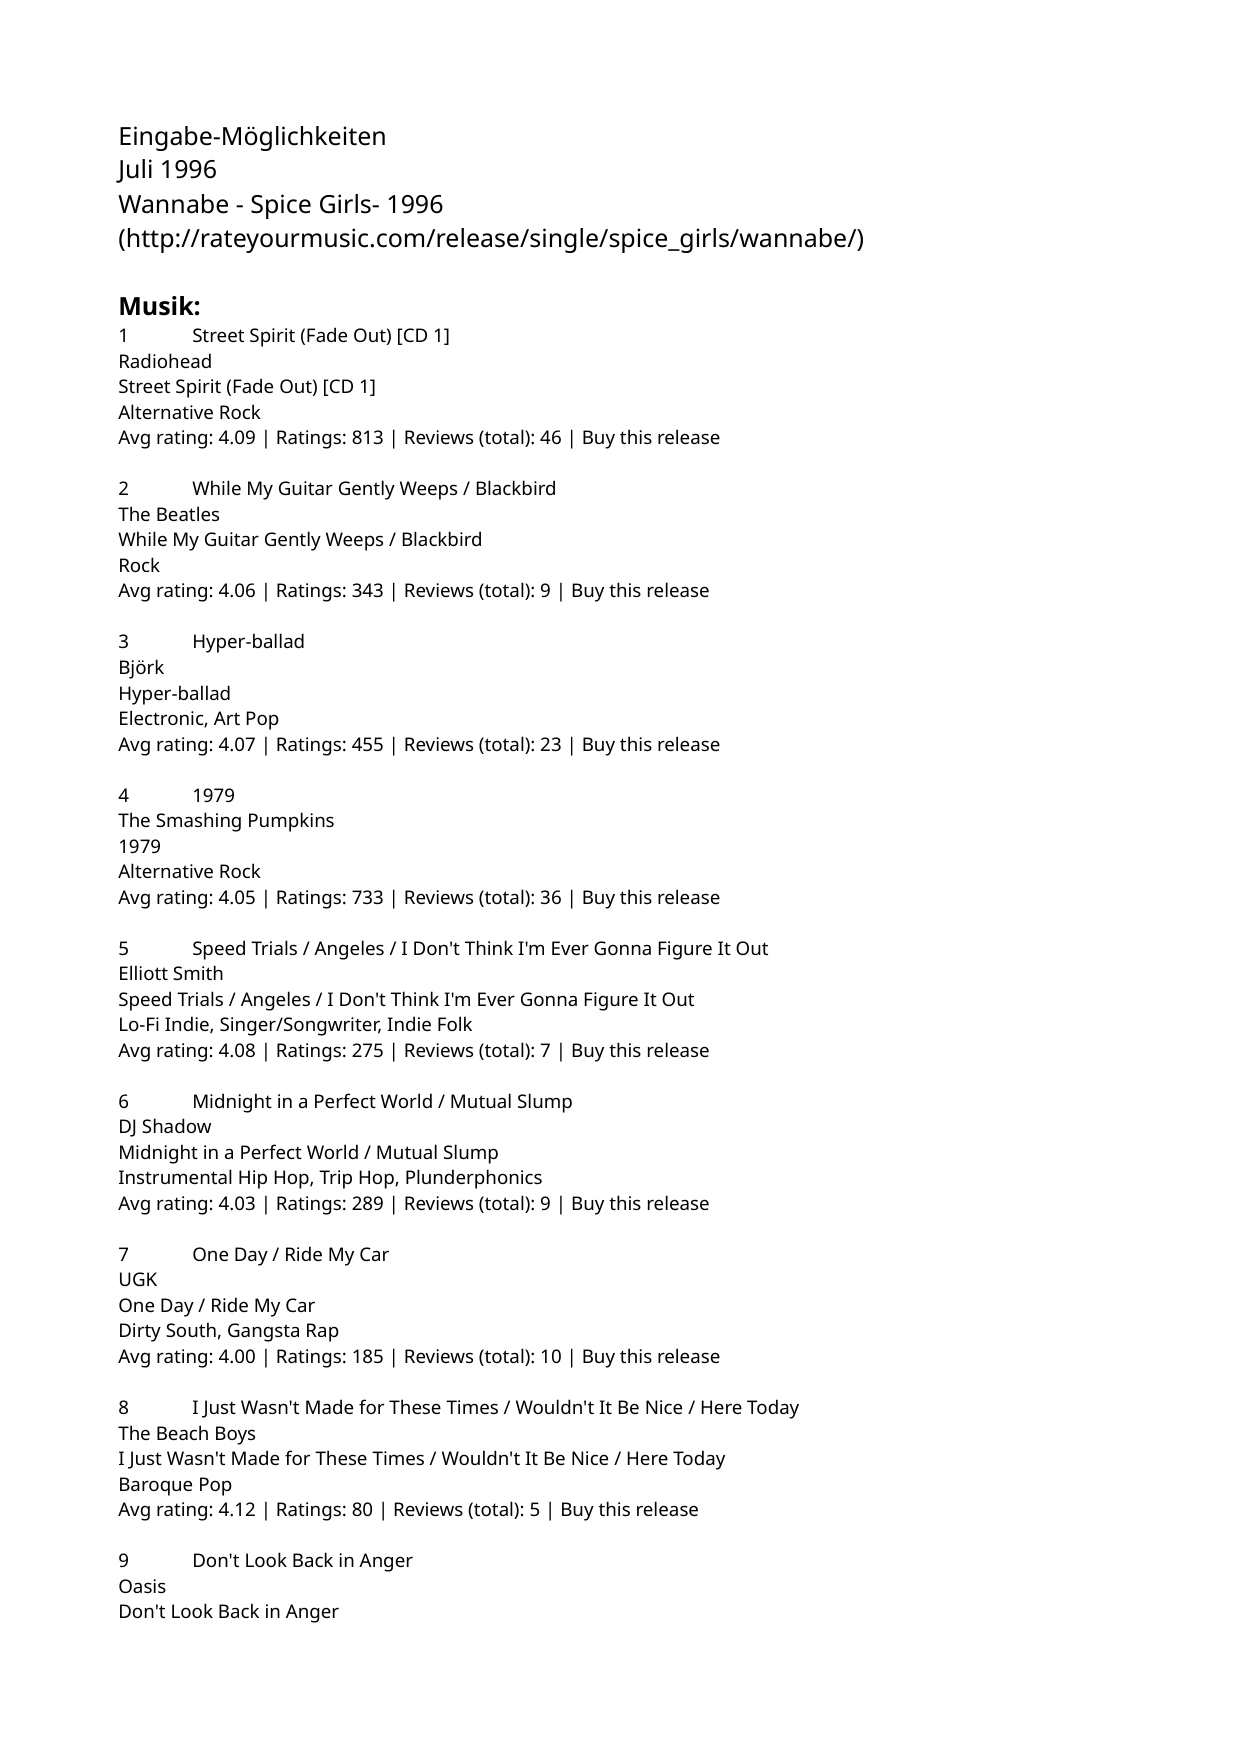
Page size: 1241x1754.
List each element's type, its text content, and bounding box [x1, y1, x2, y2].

text UGK [118, 1267, 1122, 1292]
text 6 Midnight in a Perfect World / Mutual Slump [118, 1088, 1122, 1114]
text Eingabe-Möglichkeiten [118, 118, 1122, 152]
text While My Guitar Gently Weeps / Blackbird [118, 527, 1122, 552]
text 2 While My Guitar Gently Weeps / Blackbird [118, 476, 1122, 501]
text 9 Don't Look Back in Anger [118, 1547, 1122, 1573]
text Alternative Rock [118, 858, 1122, 884]
text Midnight in a Perfect World / Mutual Slump [118, 1139, 1122, 1165]
text Björk [118, 654, 1122, 680]
text Avg rating: 4.05 | Ratings: 733 | Reviews (total): 36 | Buy this release [118, 884, 1122, 909]
text Hyper-ballad [118, 680, 1122, 705]
text Lo-Fi Indie, Singer/Songwriter, Indie Folk [118, 1012, 1122, 1037]
text DJ Shadow [118, 1114, 1122, 1139]
text Avg rating: 4.08 | Ratings: 275 | Reviews (total): 7 | Buy this release [118, 1037, 1122, 1063]
text The Beach Boys [118, 1420, 1122, 1445]
text 5 Speed Trials / Angeles / I Don't Think I'm Ever Gonna Figure It Out [118, 935, 1122, 961]
text Avg rating: 4.07 | Ratings: 455 | Reviews (total): 23 | Buy this release [118, 731, 1122, 756]
text Avg rating: 4.06 | Ratings: 343 | Reviews (total): 9 | Buy this release [118, 578, 1122, 603]
text Rock [118, 552, 1122, 578]
text Street Spirit (Fade Out) [CD 1] [118, 373, 1122, 399]
text The Smashing Pumpkins [118, 807, 1122, 833]
text Electronic, Art Pop [118, 705, 1122, 731]
text One Day / Ride My Car [118, 1292, 1122, 1318]
text 4 1979 [118, 782, 1122, 807]
text 7 One Day / Ride My Car [118, 1241, 1122, 1267]
text I Just Wasn't Made for These Times / Wouldn't It Be Nice / Here Today [118, 1445, 1122, 1471]
text Dirty South, Gangsta Rap [118, 1318, 1122, 1343]
text Radiohead [118, 348, 1122, 373]
text Don't Look Back in Anger [118, 1598, 1122, 1624]
text The Beatles [118, 501, 1122, 527]
text Avg rating: 4.00 | Ratings: 185 | Reviews (total): 10 | Buy this release [118, 1343, 1122, 1369]
text Oasis [118, 1573, 1122, 1598]
text 1 Street Spirit (Fade Out) [CD 1] [118, 322, 1122, 348]
text Elliott Smith [118, 961, 1122, 986]
text Avg rating: 4.09 | Ratings: 813 | Reviews (total): 46 | Buy this release [118, 424, 1122, 450]
text (http://rateyourmusic.com/release/single/spice_girls/wannabe/) [118, 220, 1122, 254]
text Speed Trials / Angeles / I Don't Think I'm Ever Gonna Figure It Out [118, 986, 1122, 1012]
text Wannabe - Spice Girls- 1996 [118, 186, 1122, 220]
text Avg rating: 4.12 | Ratings: 80 | Reviews (total): 5 | Buy this release [118, 1496, 1122, 1522]
text 3 Hyper-ballad [118, 629, 1122, 654]
text 1979 [118, 833, 1122, 858]
text 8 I Just Wasn't Made for These Times / Wouldn't It Be Nice / Here Today [118, 1394, 1122, 1420]
text Avg rating: 4.03 | Ratings: 289 | Reviews (total): 9 | Buy this release [118, 1190, 1122, 1216]
text Alternative Rock [118, 399, 1122, 424]
text Instrumental Hip Hop, Trip Hop, Plunderphonics [118, 1165, 1122, 1190]
text Musik: [118, 288, 1122, 322]
text Baroque Pop [118, 1471, 1122, 1496]
text Juli 1996 [118, 152, 1122, 186]
